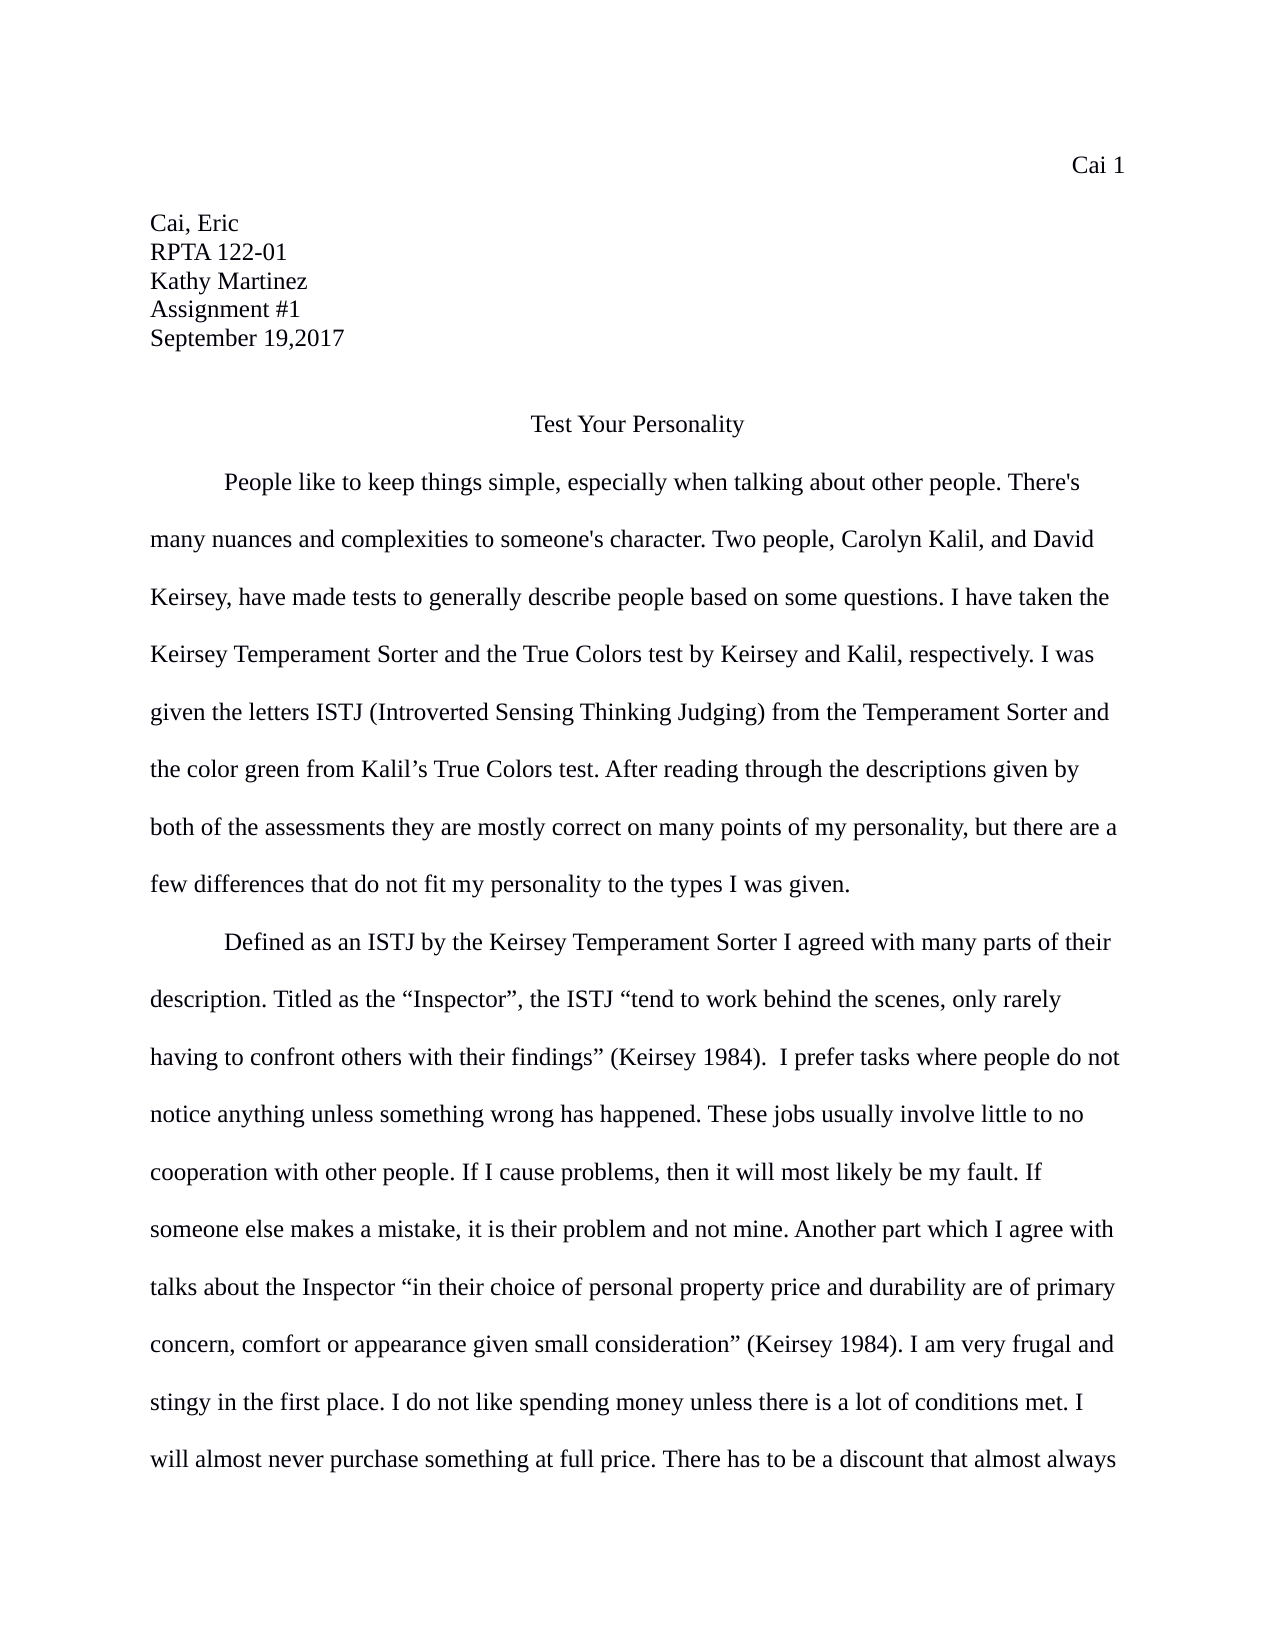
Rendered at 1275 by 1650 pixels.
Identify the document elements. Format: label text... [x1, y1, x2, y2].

text Defined as an ISTJ by the Keirsey Temperament Sorter I agreed with many parts of their description. Titled as the “Inspector”, the ISTJ “tend to work behind the scenes, only rarely having to confront others with their findings” (Keirsey 1984). I prefer tasks where people do not notice anything unless something wrong has happened. These jobs usually involve little to no cooperation with other people. If I cause problems, then it will most likely be my fault. If someone else makes a mistake, it is their problem and not mine. Another part which I agree with talks about the Inspector “in their choice of personal property price and durability are of primary concern, comfort or appearance given small consideration” (Keirsey 1984). I am very frugal and stingy in the first place. I do not like spending money unless there is a lot of conditions met. I will almost never purchase something at full price. There has to be a discount that almost always [150, 927, 1125, 1473]
text RPTA 122-01 [150, 237, 1125, 266]
text People like to keep things simple, especially when talking about other people. There's many nuances and complexities to someone's character. Two people, Carolyn Kalil, and David Keirsey, have made tests to generally describe people based on some questions. I have taken the Keirsey Temperament Sorter and the True Colors test by Keirsey and Kalil, respectively. I was given the letters ISTJ (Introverted Sensing Thinking Judging) from the Temperament Sorter and the color green from Kalil’s True Colors test. After reading through the descriptions given by both of the assessments they are mostly correct on many points of my personality, but there are a few differences that do not fit my personality to the types I was given. [150, 467, 1125, 898]
text Kathy Martinez [150, 266, 1125, 294]
text Cai, Eric [150, 208, 1125, 237]
text September 19,2017 [150, 323, 1125, 352]
text Assignment #1 [150, 294, 1125, 323]
text Test Your Personality [150, 409, 1125, 438]
